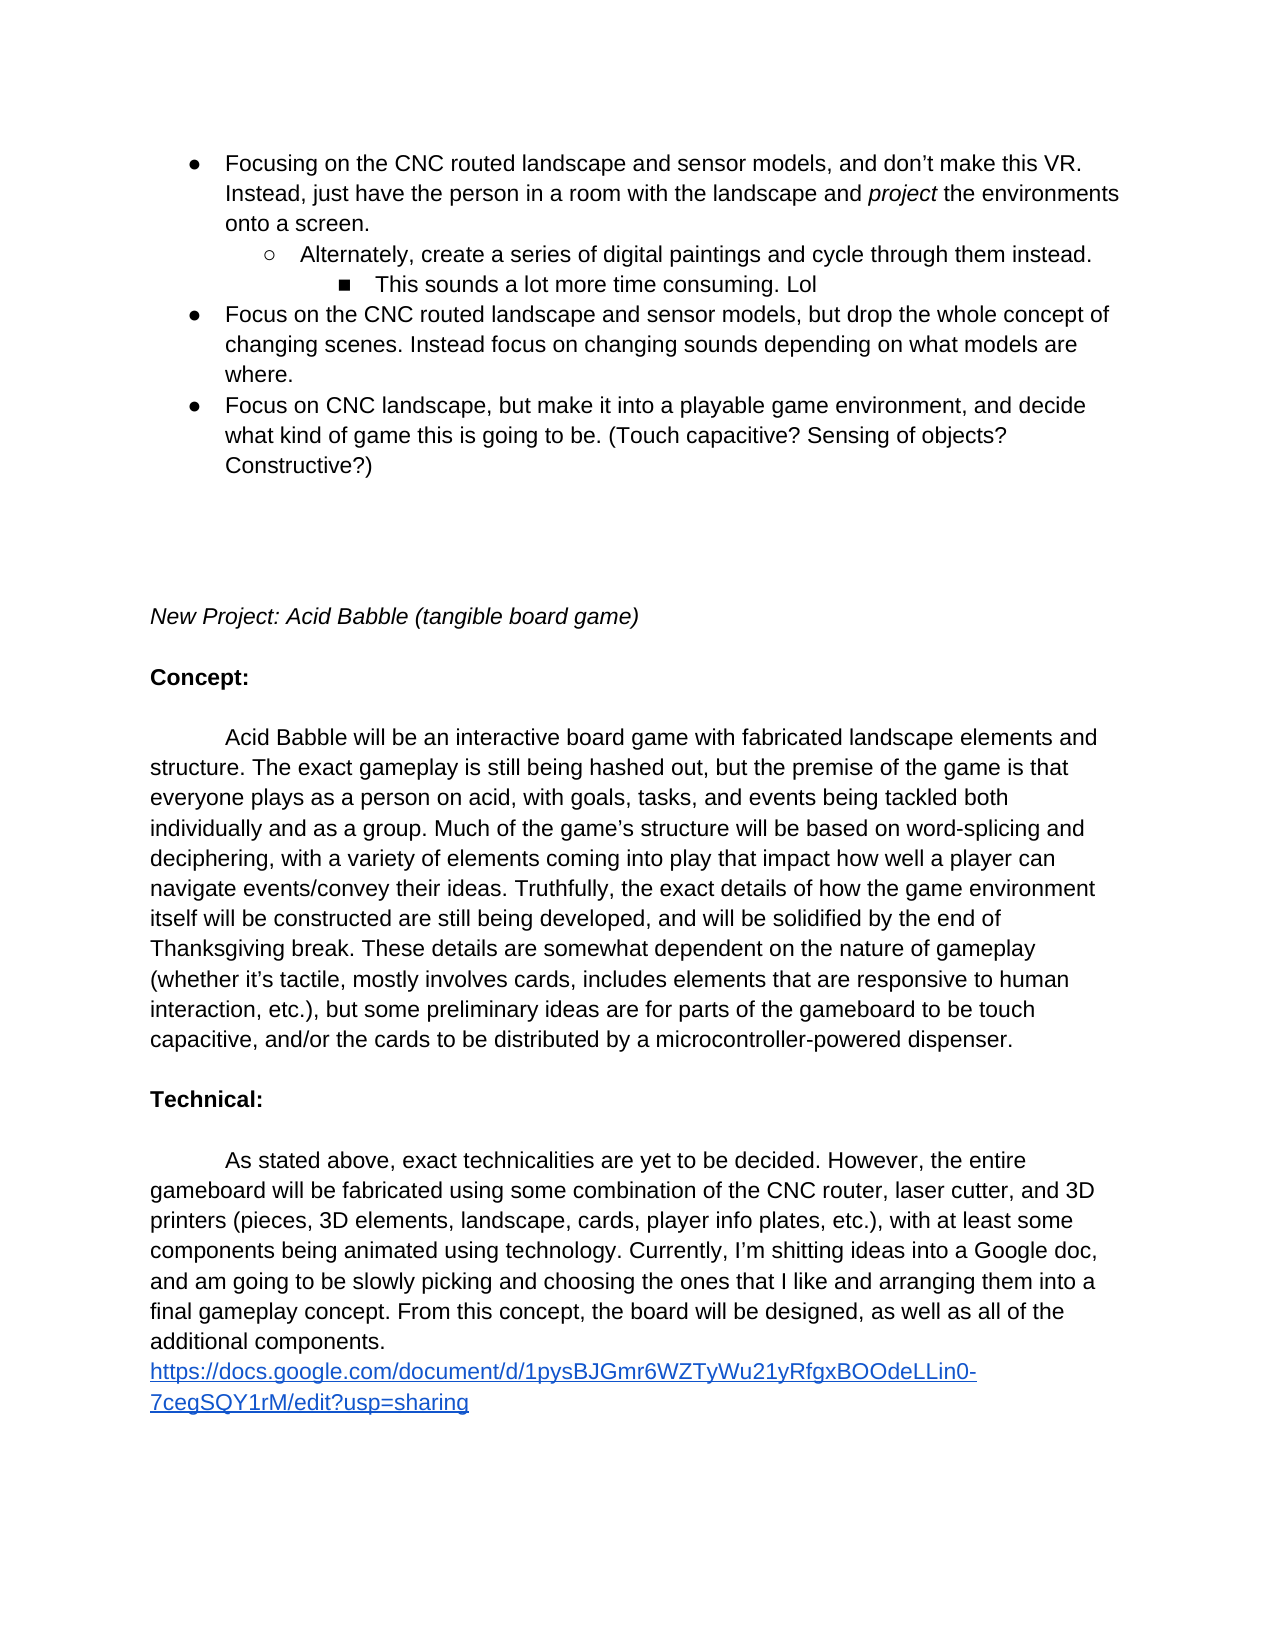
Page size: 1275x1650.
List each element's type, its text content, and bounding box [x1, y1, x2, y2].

list Focus on CNC landscape, but make it into a playable game environment, and decide what kind of game this is going to be. (Touch capacitive? Sensing of objects? Constructive?) [187, 392, 1125, 478]
text Acid Babble will be an interactive board game with fabricated landscape elements and structure. The exact gameplay is still being hashed out, but the premise of the game is that everyone plays as a person on acid, with goals, tasks, and events being tackled both individually and as a group. Much of the game’s structure will be based on word-splicing and deciphering, with a variety of elements coming into play that impact how well a player can navigate events/convey their ideas. Truthfully, the exact details of how the game environment itself will be constructed are still being developed, and will be solidified by the end of Thanksgiving break. These details are somewhat dependent on the nature of gameplay (whether it’s tactile, mostly involves cards, includes elements that are responsive to human interaction, etc.), but some preliminary ideas are for parts of the gameboard to be touch capacitive, and/or the cards to be distributed by a microcontroller-powered dispenser. [150, 724, 1125, 1052]
text Technical: [150, 1086, 1125, 1113]
list Focus on the CNC routed landscape and sensor models, but drop the whole concept of changing scenes. Instead focus on changing sounds depending on what models are where. [187, 301, 1125, 388]
text Concept: [150, 663, 1125, 690]
list Focusing on the CNC routed landscape and sensor models, and don’t make this VR. Instead, just have the person in a room with the landscape and project the environments onto a screen. [187, 150, 1125, 237]
text New Project: Acid Babble (tangible board game) [150, 603, 1125, 629]
list Alternately, create a series of digital paintings and cycle through them instead. [262, 241, 1125, 267]
text As stated above, exact technicalities are yet to be decided. However, the entire gameboard will be fabricated using some combination of the CNC router, laser cutter, and 3D printers (pieces, 3D elements, landscape, cards, player info plates, etc.), with at least some components being animated using technology. Currently, I’m shitting ideas into a Google doc, and am going to be slowly picking and choosing the ones that I like and arranging them into a final gameplay concept. From this concept, the board will be designed, as well as all of the additional components. https://docs.google.com/document/d/1pysBJGmr6WZTyWu21yRfgxBOOdeLLin0-7cegSQY1rM/edit?usp=sharing [150, 1147, 1125, 1415]
list This sounds a lot more time consuming. Lol [337, 271, 1125, 297]
